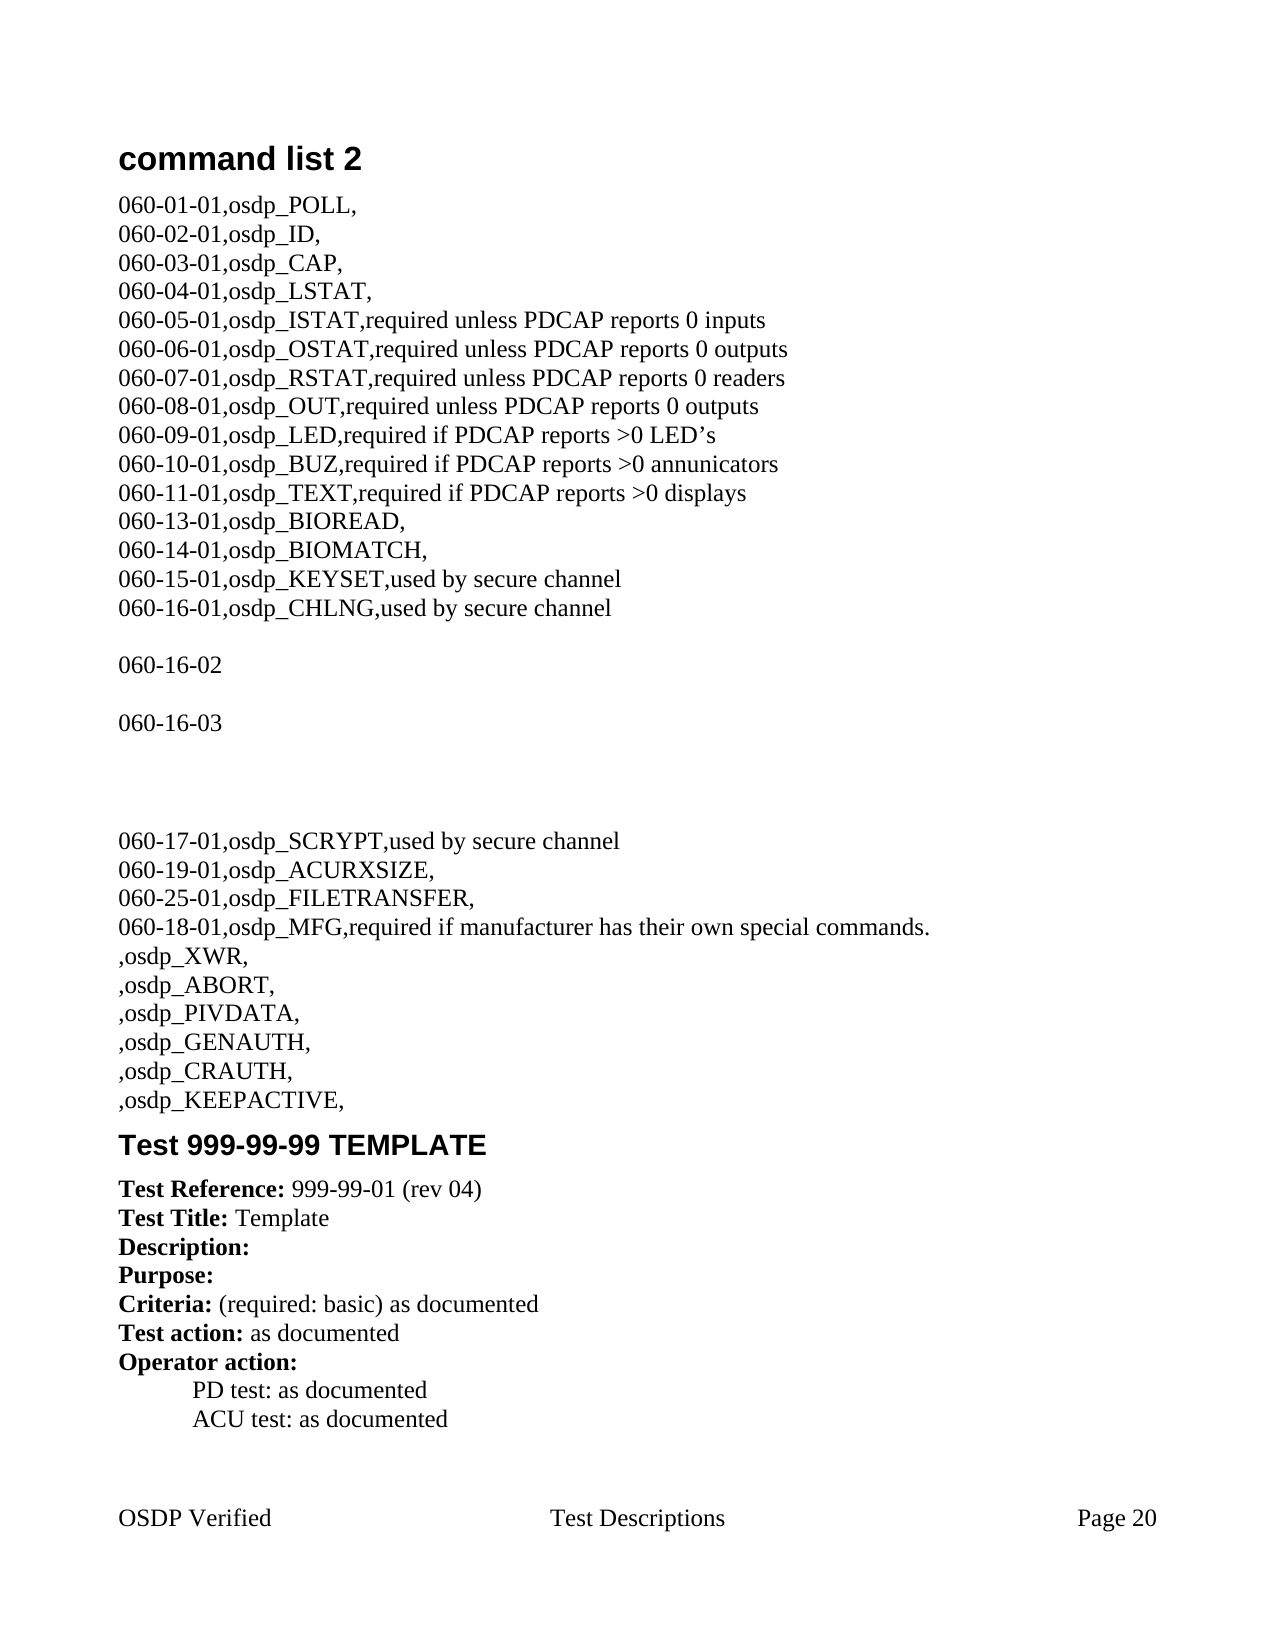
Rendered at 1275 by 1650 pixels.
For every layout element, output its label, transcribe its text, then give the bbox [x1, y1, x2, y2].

text 060-06-01,osdp_OSTAT,required unless PDCAP reports 0 outputs [118, 334, 1157, 363]
text 060-07-01,osdp_RSTAT,required unless PDCAP reports 0 readers [118, 363, 1157, 391]
text 060-18-01,osdp_MFG,required if manufacturer has their own special commands. [118, 912, 1157, 941]
text PD test: as documented [118, 1376, 1157, 1404]
text 060-09-01,osdp_LED,required if PDCAP reports >0 LED’s [118, 420, 1157, 449]
text Test action: as documented [118, 1318, 1157, 1347]
text Description: [118, 1232, 1157, 1261]
text ,osdp_XWR, [118, 941, 1157, 970]
text 060-16-01,osdp_CHLNG,used by secure channel [118, 593, 1157, 621]
text 060-08-01,osdp_OUT,required unless PDCAP reports 0 outputs [118, 391, 1157, 420]
text ACU test: as documented [118, 1404, 1157, 1433]
text 060-05-01,osdp_ISTAT,required unless PDCAP reports 0 inputs [118, 305, 1157, 334]
text 060-16-02 [118, 650, 1157, 679]
text 060-10-01,osdp_BUZ,required if PDCAP reports >0 annunicators [118, 449, 1157, 478]
text 060-14-01,osdp_BIOMATCH, [118, 535, 1157, 564]
text 060-13-01,osdp_BIOREAD, [118, 506, 1157, 535]
text ,osdp_CRAUTH, [118, 1056, 1157, 1085]
text 060-19-01,osdp_ACURXSIZE, [118, 855, 1157, 883]
text Test Reference: 999-99-01 (rev 04) [118, 1174, 1157, 1203]
text 060-01-01,osdp_POLL, [118, 190, 1157, 219]
text 060-04-01,osdp_LSTAT, [118, 276, 1157, 305]
text 060-03-01,osdp_CAP, [118, 248, 1157, 276]
subtitle command list 2 [118, 139, 1157, 178]
subtitle Test 999-99-99 TEMPLATE [118, 1128, 1157, 1162]
text ,osdp_PIVDATA, [118, 998, 1157, 1027]
text Operator action: [118, 1347, 1157, 1376]
text 060-16-03 [118, 708, 1157, 736]
text 060-02-01,osdp_ID, [118, 219, 1157, 248]
text Purpose: [118, 1261, 1157, 1289]
text 060-15-01,osdp_KEYSET,used by secure channel [118, 564, 1157, 593]
text ,osdp_GENAUTH, [118, 1027, 1157, 1056]
text 060-11-01,osdp_TEXT,required if PDCAP reports >0 displays [118, 478, 1157, 506]
text ,osdp_ABORT, [118, 970, 1157, 998]
text 060-25-01,osdp_FILETRANSFER, [118, 883, 1157, 912]
text Test Title: Template [118, 1203, 1157, 1232]
text ,osdp_KEEPACTIVE, [118, 1085, 1157, 1113]
text Criteria: (required: basic) as documented [118, 1289, 1157, 1318]
text 060-17-01,osdp_SCRYPT,used by secure channel [118, 826, 1157, 855]
